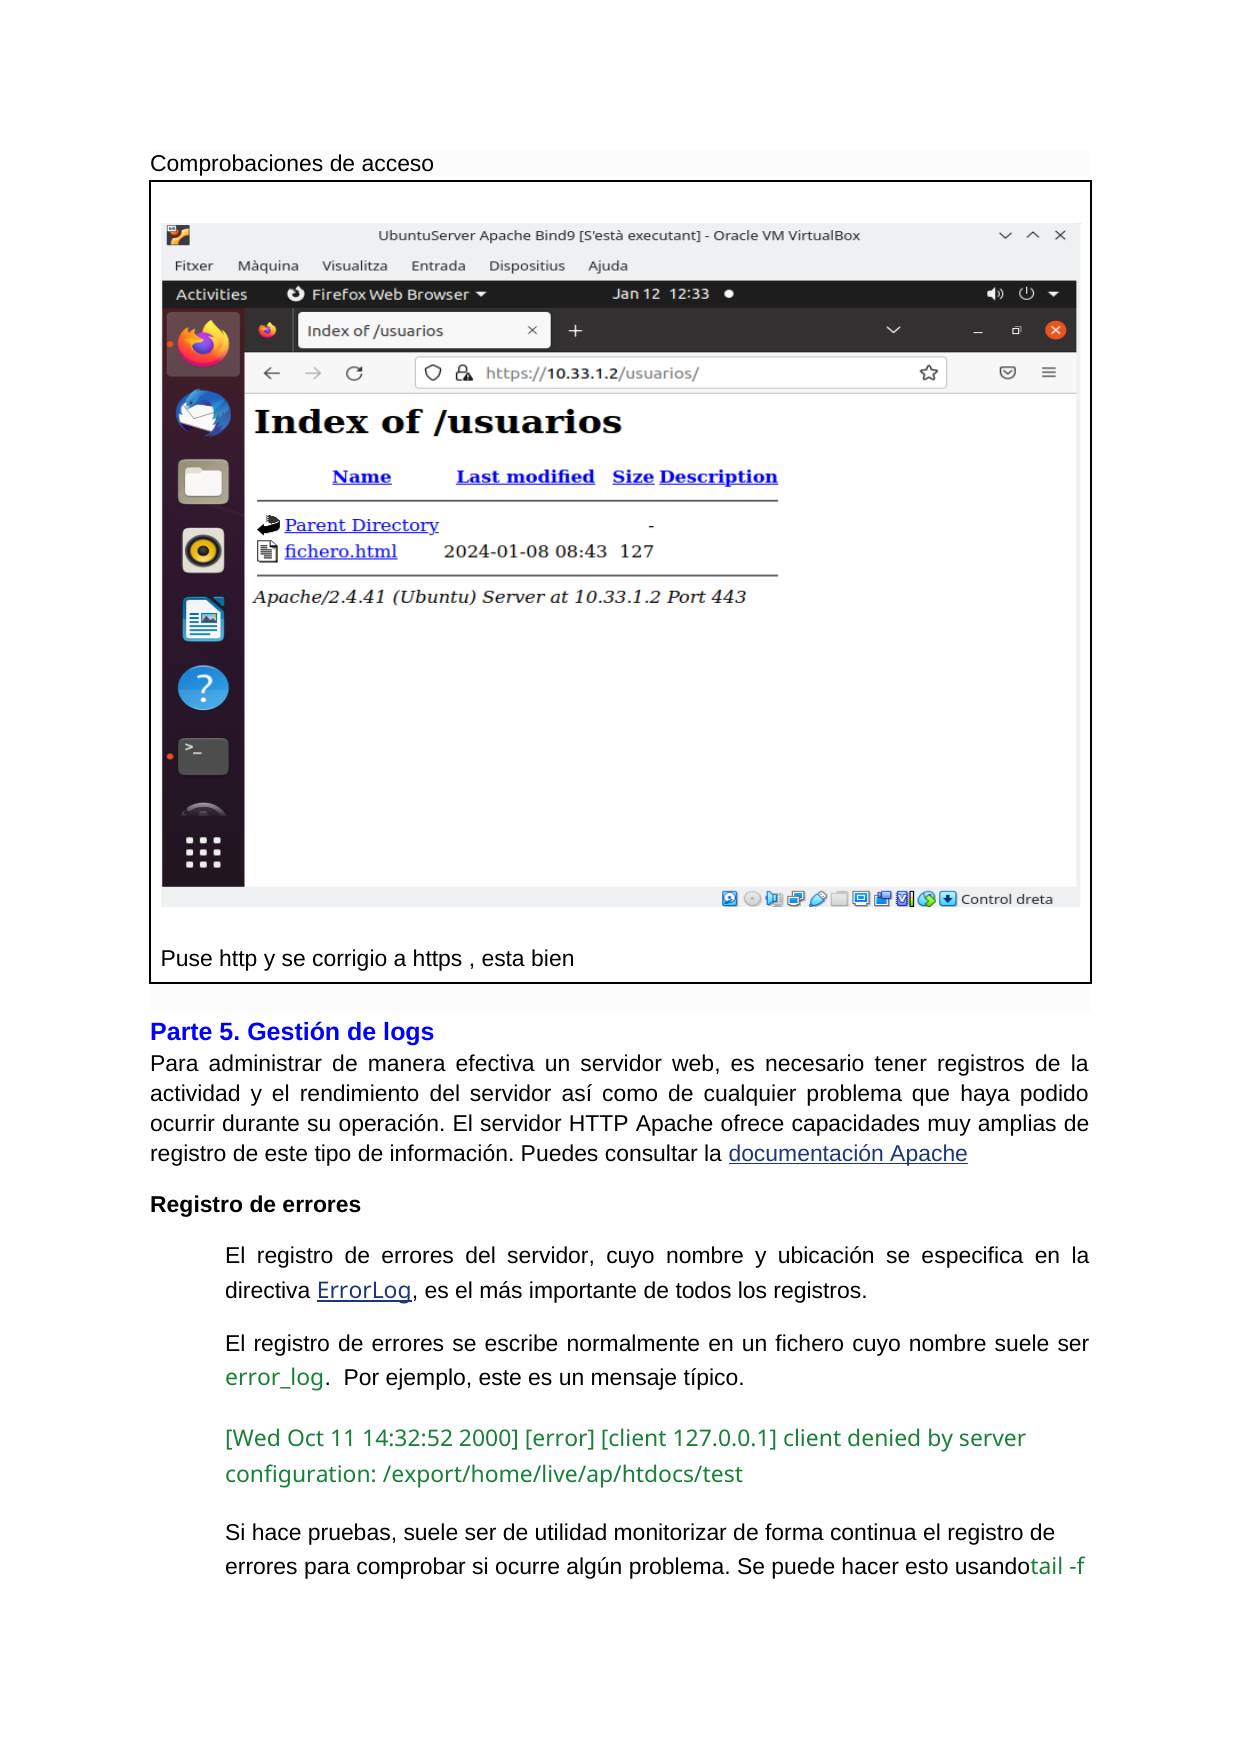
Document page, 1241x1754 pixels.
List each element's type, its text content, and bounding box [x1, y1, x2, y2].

text Si hace pruebas, suele ser de utilidad monitorizar de forma continua el registro de errores para comprobar si ocurre algún problema. Se puede hacer esto usandotail -f [225, 1519, 1090, 1581]
text Para administrar de manera efectiva un servidor web, es necesario tener registros de la actividad y el rendimiento del servidor así como de cualquier problema que haya podido ocurrir durante su operación. El servidor HTTP Apache ofrece capacidades muy amplias de registro de este tipo de información. Puedes consultar la documentación Apache [150, 1050, 1090, 1167]
text Registro de errores [150, 1191, 1090, 1218]
text [Wed Oct 11 14:32:52 2000] [error] [client 127.0.0.1] client denied by server configuration: /export/home/live/ap/htdocs/test [225, 1422, 1090, 1489]
picture [160, 223, 1081, 907]
text Parte 5. Gestión de logs [150, 1017, 1090, 1046]
text El registro de errores se escribe normalmente en un fichero cuyo nombre suele ser error_log. Por ejemplo, este es un mensaje típico. [225, 1330, 1090, 1393]
table_header Puse http y se corrigio a https , esta bien [151, 182, 1090, 982]
text El registro de errores del servidor, cuyo nombre y ubicación se especifica en la directiva ErrorLog, es el más importante de todos los registros. [225, 1242, 1090, 1305]
text Comprobaciones de acceso [150, 150, 1090, 176]
